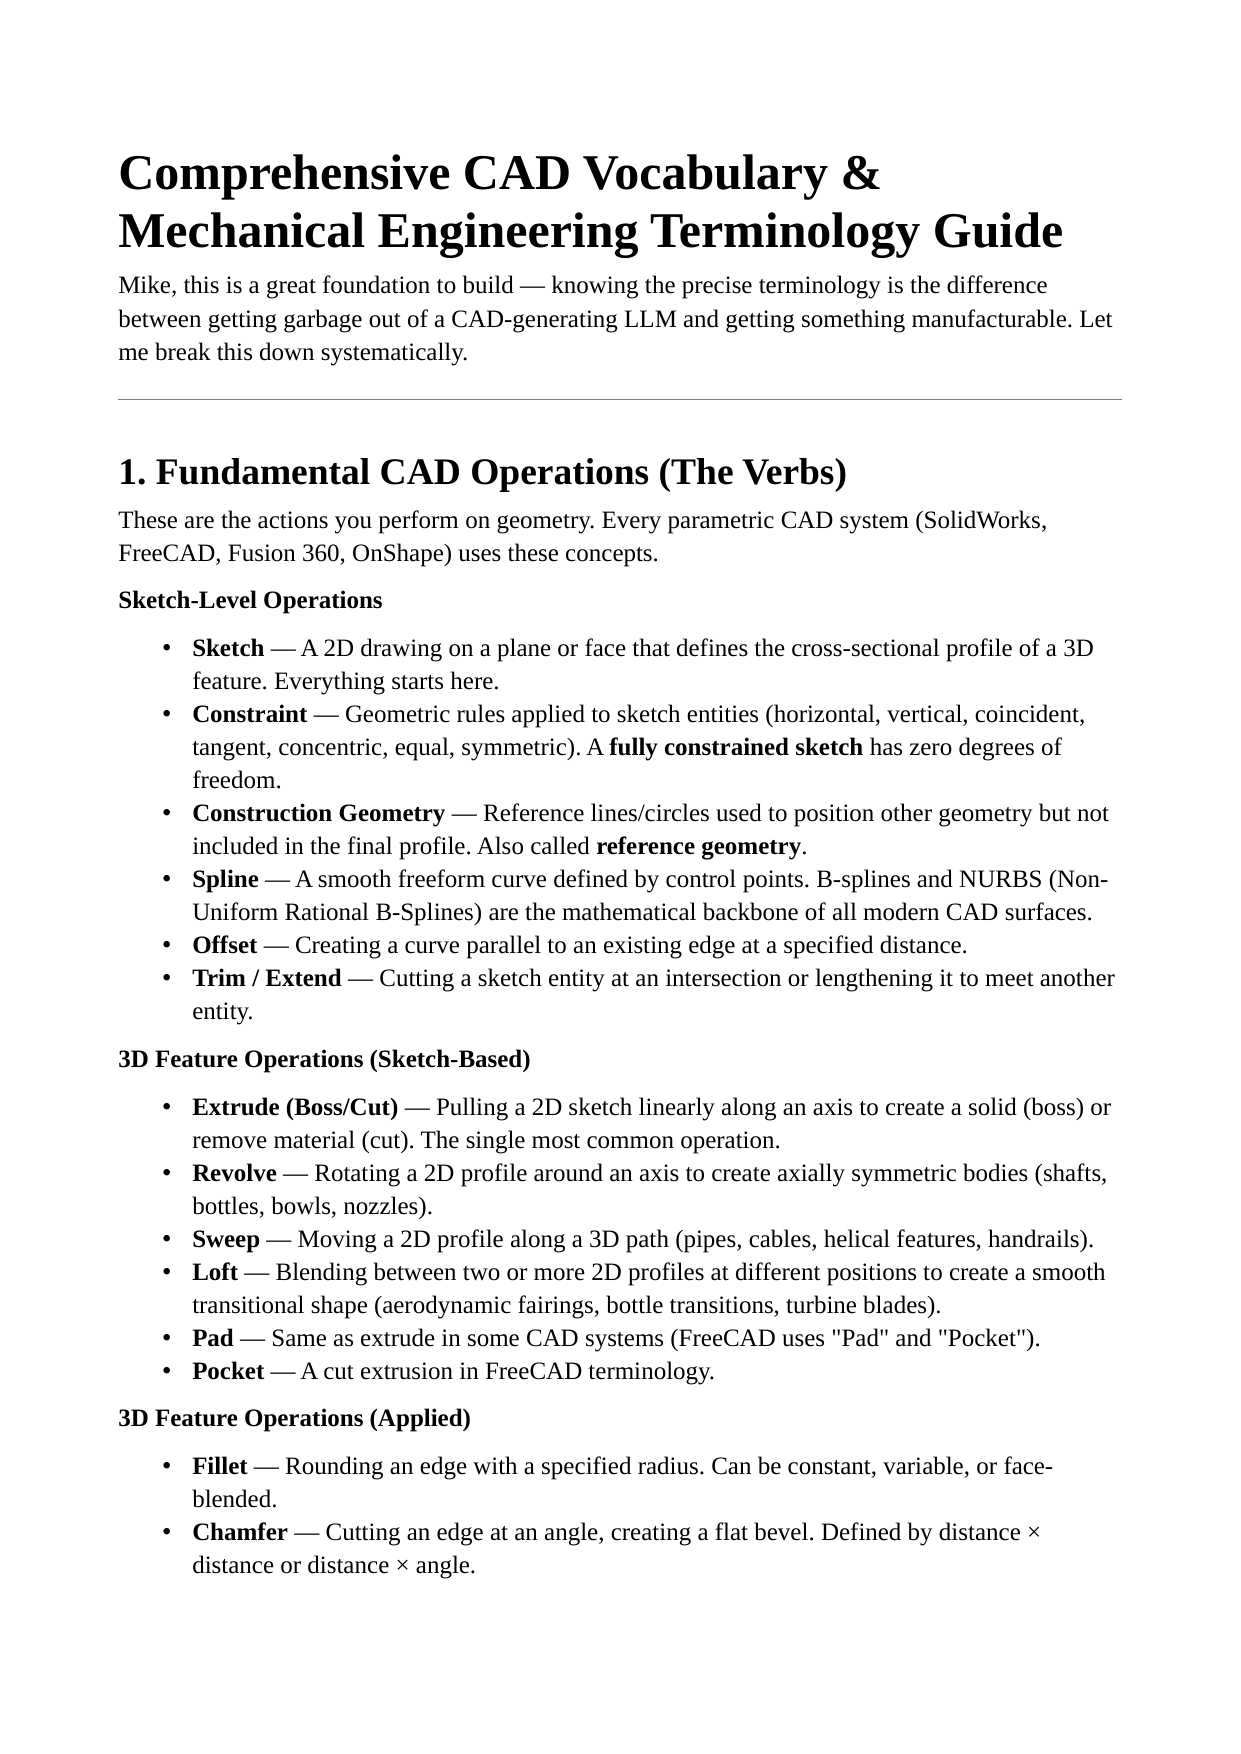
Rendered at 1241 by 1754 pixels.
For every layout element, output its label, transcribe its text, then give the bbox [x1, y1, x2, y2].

list Construction Geometry — Reference lines/circles used to position other geometry but not included in the final profile. Also called reference geometry. [162, 798, 1122, 860]
text 3D Feature Operations (Sketch-Based) [118, 1044, 1122, 1073]
list Chamfer — Cutting an edge at an angle, creating a flat bevel. Defined by distance × distance or distance × angle. [162, 1517, 1122, 1579]
list Spline — A smooth freeform curve defined by control points. B-splines and NURBS (Non-Uniform Rational B-Splines) are the mathematical backbone of all modern CAD surfaces. [162, 864, 1122, 926]
text Sketch-Level Operations [118, 586, 1122, 614]
list Loft — Blending between two or more 2D profiles at different positions to create a smooth transitional shape (aerodynamic fairings, bottle transitions, turbine blades). [162, 1257, 1122, 1318]
list Pocket — A cut extrusion in FreeCAD terminology. [162, 1356, 1122, 1384]
list Constraint — Geometric rules applied to sketch entities (horizontal, vertical, coincident, tangent, concentric, equal, symmetric). A fully constrained sketch has zero degrees of freedom. [162, 699, 1122, 794]
list Trim / Extend — Cutting a sketch entity at an intersection or lengthening it to meet another entity. [162, 963, 1122, 1025]
list Sketch — A 2D drawing on a plane or face that defines the cross-sectional profile of a 3D feature. Everything starts here. [162, 633, 1122, 695]
list Pad — Same as extrude in some CAD systems (FreeCAD uses "Pad" and "Pocket"). [162, 1323, 1122, 1352]
list Sweep — Moving a 2D profile along a 3D path (pipes, cables, helical features, handrails). [162, 1224, 1122, 1252]
text These are the actions you perform on geometry. Every parametric CAD system (SolidWorks, FreeCAD, Fusion 360, OnShape) uses these concepts. [118, 505, 1122, 567]
subtitle 1. Fundamental CAD Operations (The Verbs) [118, 449, 1122, 492]
list Offset — Creating a curve parallel to an existing edge at a specified distance. [162, 930, 1122, 959]
list Extrude (Boss/Cut) — Pulling a 2D sketch linearly along an axis to create a solid (boss) or remove material (cut). The single most common operation. [162, 1092, 1122, 1153]
subtitle Comprehensive CAD Vocabulary & Mechanical Engineering Terminology Guide [118, 143, 1122, 258]
text 3D Feature Operations (Applied) [118, 1403, 1122, 1432]
list Fillet — Rounding an edge with a specified radius. Can be constant, variable, or face-blended. [162, 1451, 1122, 1513]
text Mike, this is a great foundation to build — knowing the precise terminology is the difference between getting garbage out of a CAD-generating LLM and getting something manufacturable. Let me break this down systematically. [118, 271, 1122, 365]
list Revolve — Rotating a 2D profile around an axis to create axially symmetric bodies (shafts, bottles, bowls, nozzles). [162, 1158, 1122, 1219]
